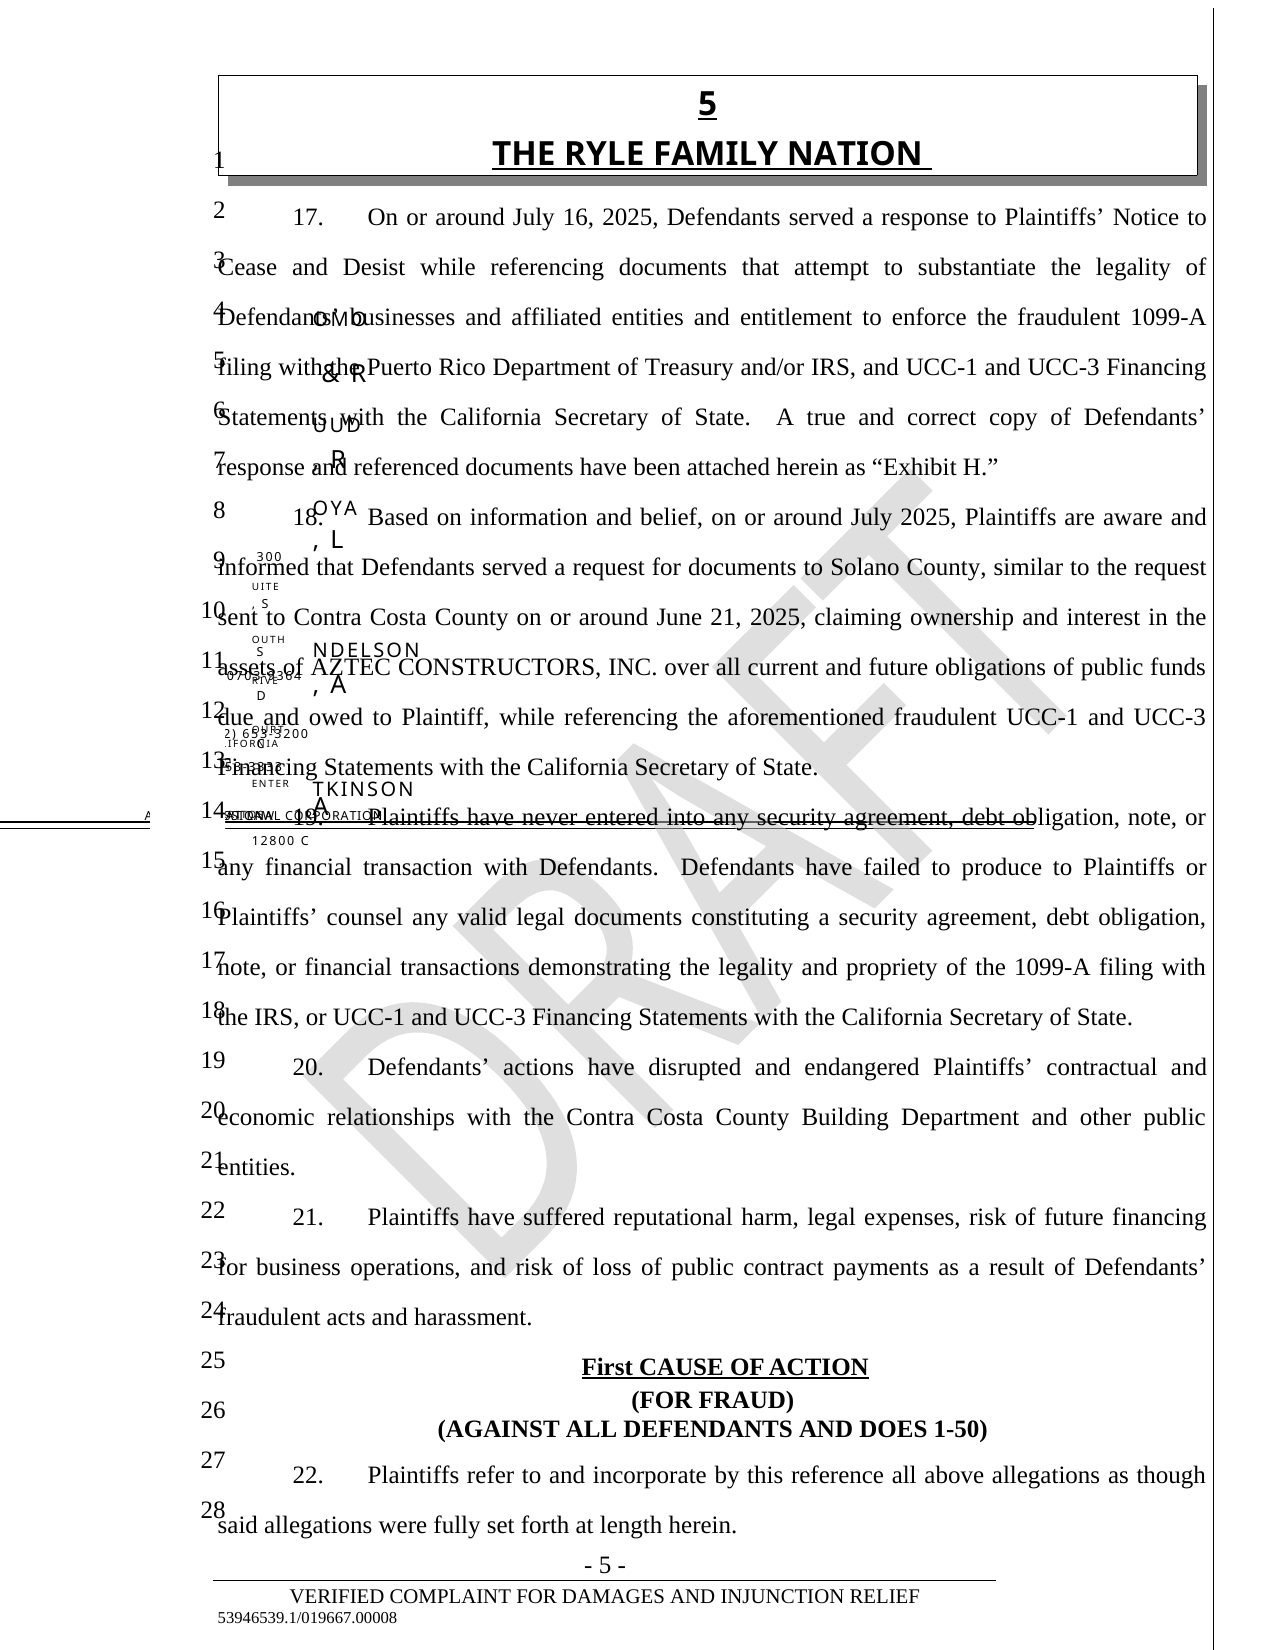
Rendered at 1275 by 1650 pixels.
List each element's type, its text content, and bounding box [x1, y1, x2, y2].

list Defendants’ actions have disrupted and endangered Plaintiffs’ contractual and economic relationships with the Contra Costa County Building Department and other public entities. [217, 1036, 1207, 1186]
list On or around July 16, 2025, Defendants served a response to Plaintiffs’ Notice to Cease and Desist while referencing documents that attempt to substantiate the legality of Defendants’ businesses and affiliated entities and entitlement to enforce the fraudulent 1099-A filing with the Puerto Rico Department of Treasury and/or IRS, and UCC-1 and UCC-3 Financing Statements with the California Secretary of State. A true and correct copy of Defendants’ response and referenced documents have been attached herein as “Exhibit H.” [217, 186, 1207, 486]
subtitle (AGAINST ALL DEFENDANTS AND DOES 1-50) [217, 1414, 1207, 1443]
list Plaintiffs have suffered reputational harm, legal expenses, risk of future financing for business operations, and risk of loss of public contract payments as a result of Defendants’ fraudulent acts and harassment. [217, 1186, 1207, 1336]
subtitle (FOR FRAUD) [217, 1386, 1207, 1414]
list Based on information and belief, on or around July 2025, Plaintiffs are aware and informed that Defendants served a request for documents to Solano County, similar to the request sent to Contra Costa County on or around June 21, 2025, claiming ownership and interest in the assets of AZTEC CONSTRUCTORS, INC. over all current and future obligations of public funds due and owed to Plaintiff, while referencing the aforementioned fraudulent UCC-1 and UCC-3 Financing Statements with the California Secretary of State. [217, 486, 1207, 786]
list Plaintiffs have never entered into any security agreement, debt obligation, note, or any financial transaction with Defendants. Defendants have failed to produce to Plaintiffs or Plaintiffs’ counsel any valid legal documents constituting a security agreement, debt obligation, note, or financial transactions demonstrating the legality and propriety of the 1099-A filing with the IRS, or UCC-1 and UCC-3 Financing Statements with the California Secretary of State. [217, 786, 1207, 1036]
list Plaintiffs refer to and incorporate by this reference all above allegations as though said allegations were fully set forth at length herein. [217, 1443, 1207, 1543]
